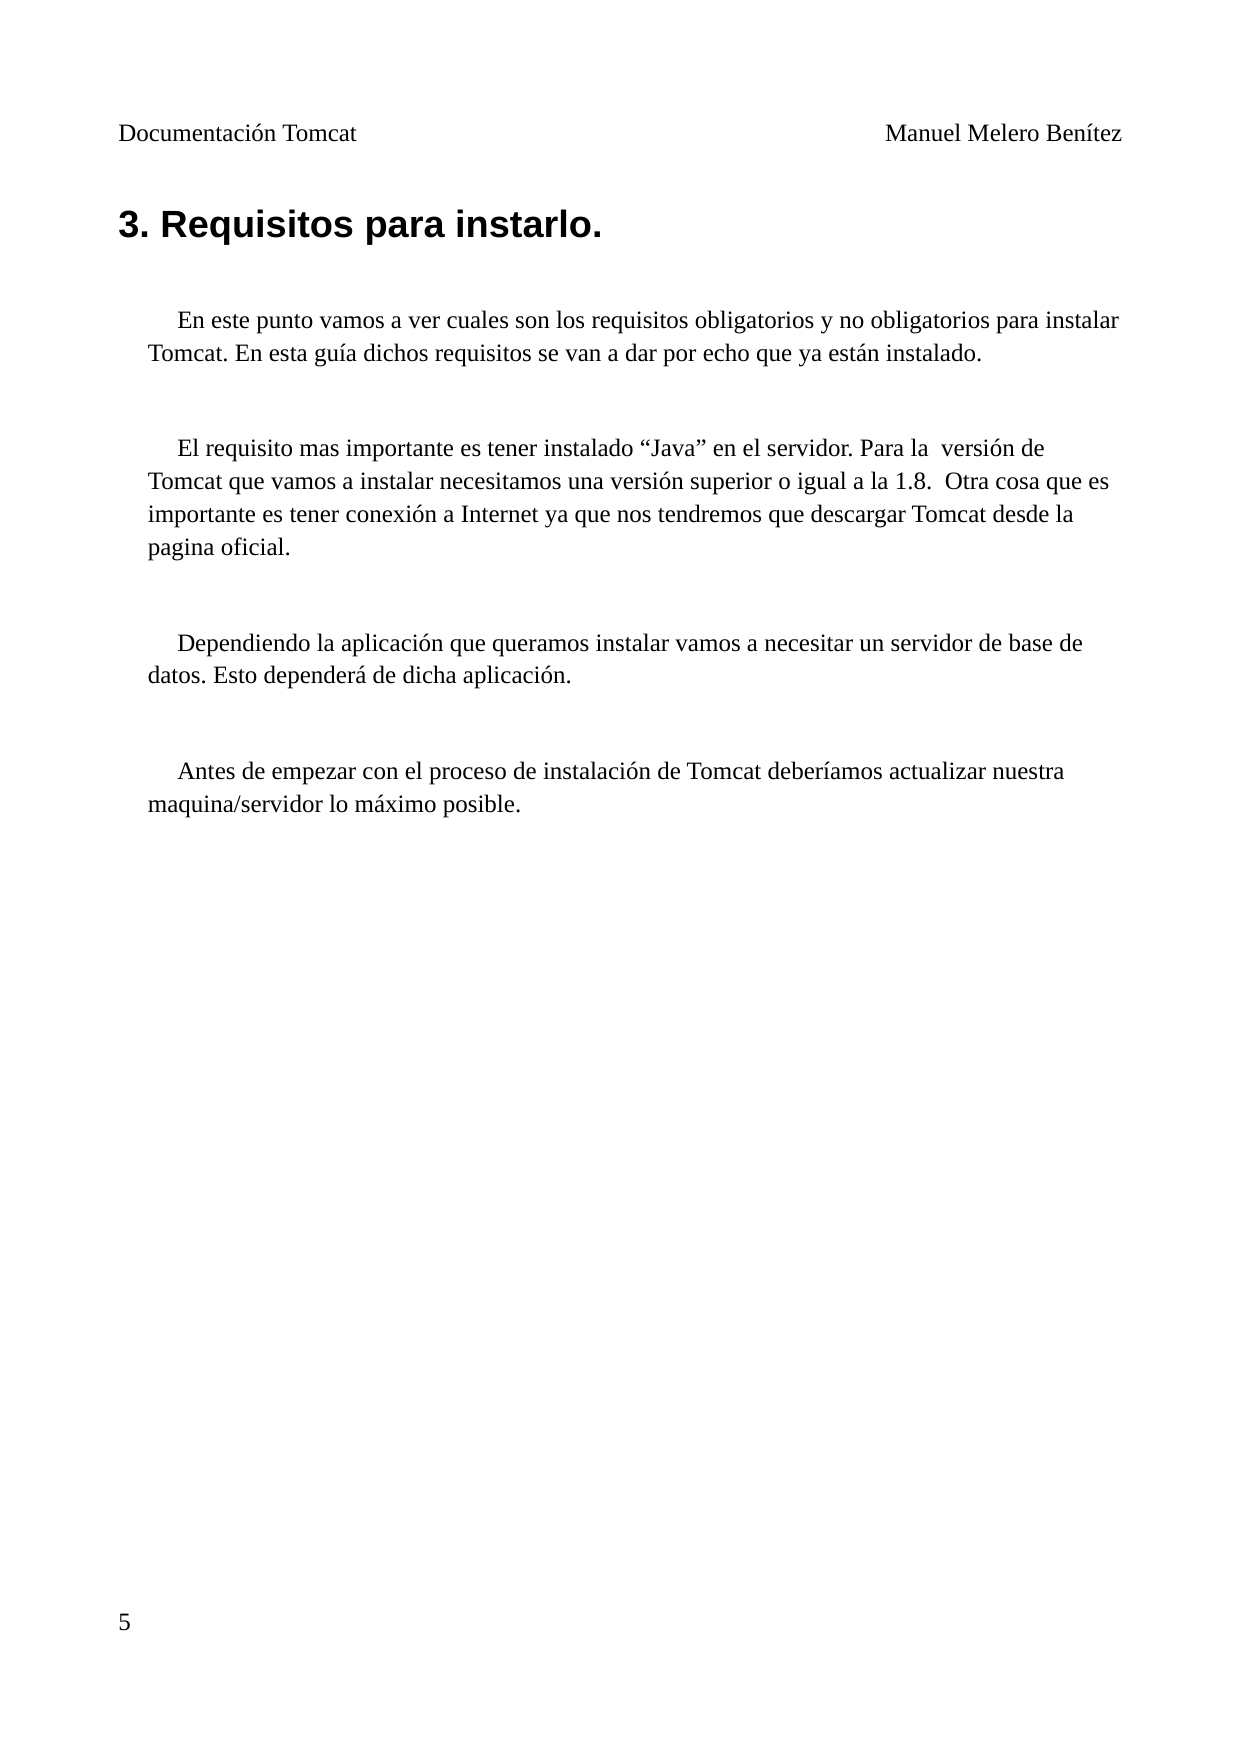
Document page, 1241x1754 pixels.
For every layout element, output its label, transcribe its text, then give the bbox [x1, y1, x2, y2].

text Antes de empezar con el proceso de instalación de Tomcat deberíamos actualizar nuestra maquina/servidor lo máximo posible. [148, 756, 1122, 818]
text En este punto vamos a ver cuales son los requisitos obligatorios y no obligatorios para instalar Tomcat. En esta guía dichos requisitos se van a dar por echo que ya están instalado. [148, 305, 1122, 367]
text Dependiendo la aplicación que queramos instalar vamos a necesitar un servidor de base de datos. Esto dependerá de dicha aplicación. [148, 628, 1122, 689]
text El requisito mas importante es tener instalado “Java” en el servidor. Para la versión de Tomcat que vamos a instalar necesitamos una versión superior o igual a la 1.8. Otra cosa que es importante es tener conexión a Internet ya que nos tendremos que descargar Tomcat desde la pagina oficial. [148, 433, 1122, 561]
subtitle 3. Requisitos para instarlo. [118, 201, 1122, 245]
